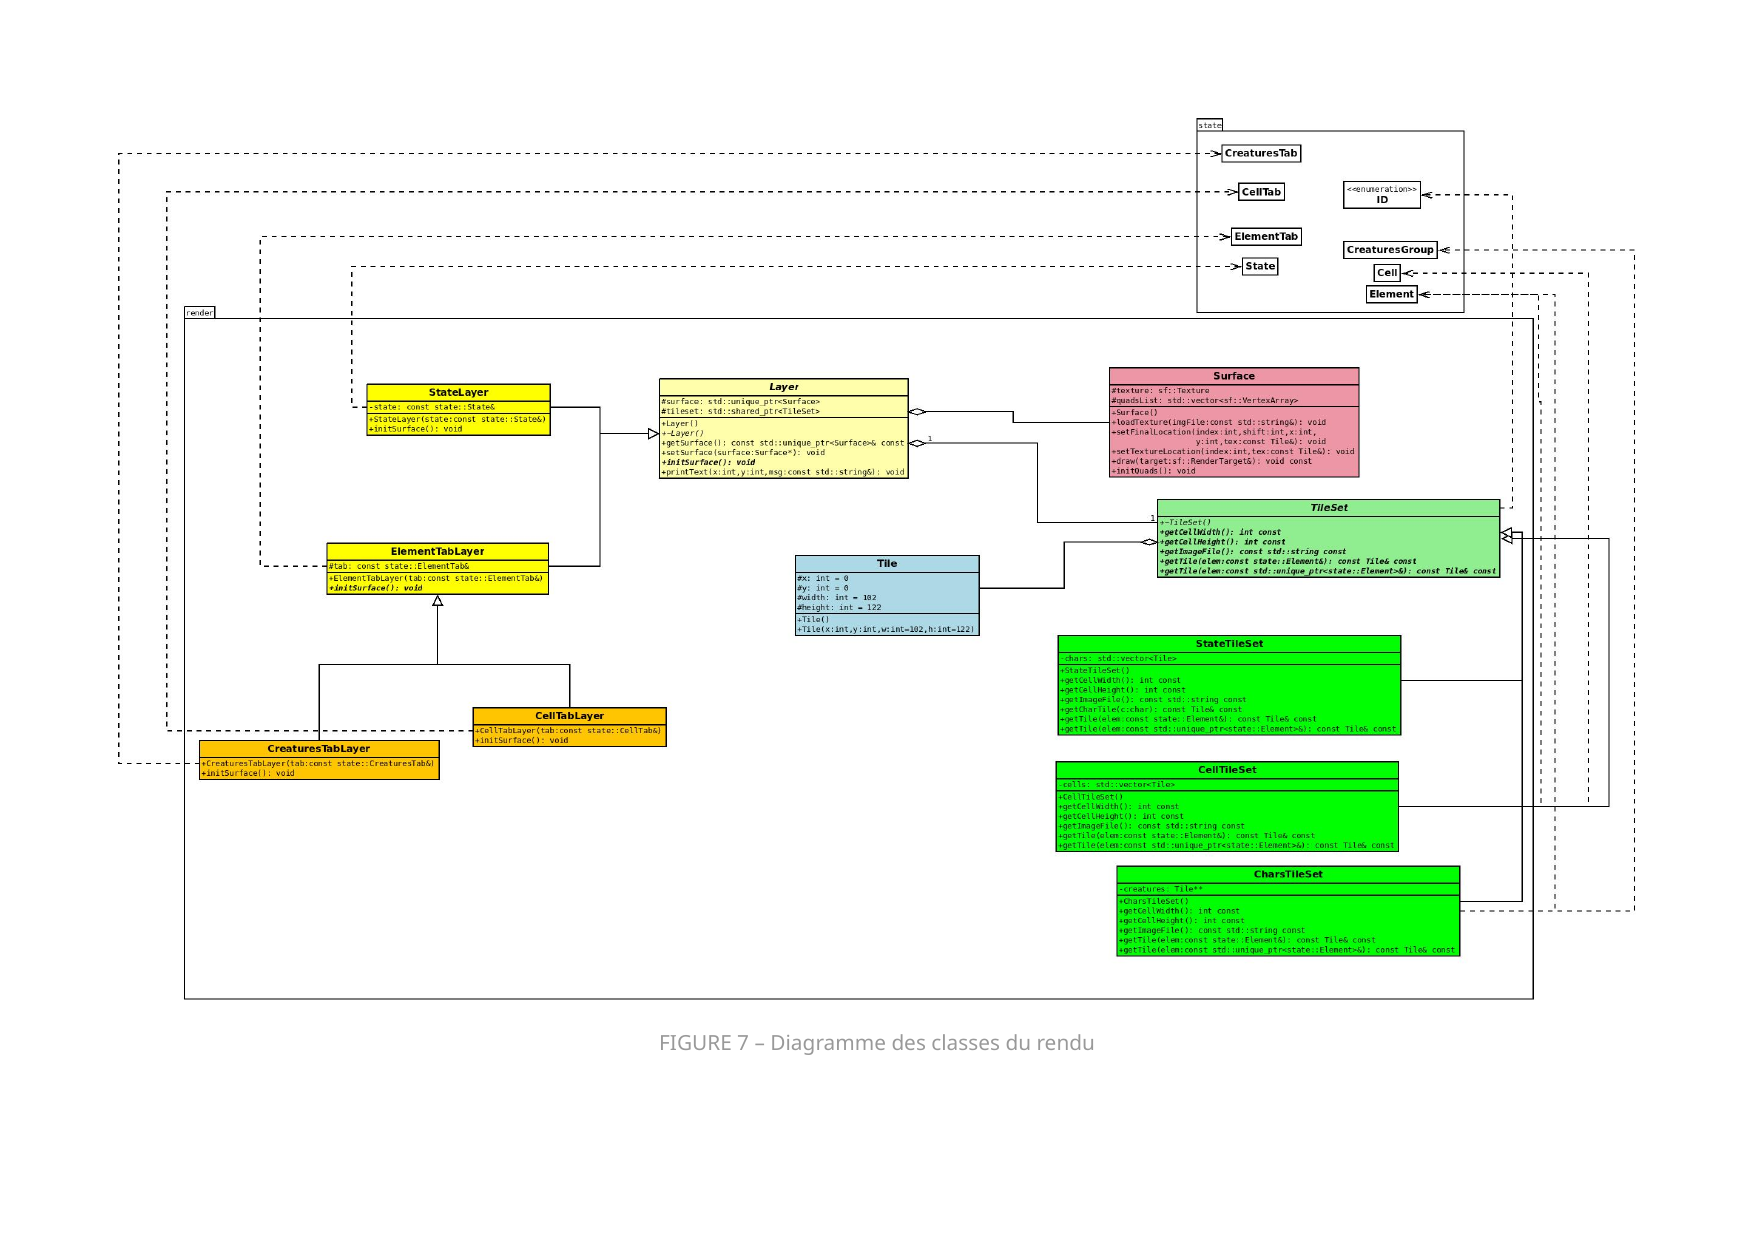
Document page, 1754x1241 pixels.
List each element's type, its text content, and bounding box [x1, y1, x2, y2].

picture [118, 118, 1636, 1000]
subtitle FIGURE 7 – Diagramme des classes du rendu [118, 1028, 1636, 1056]
